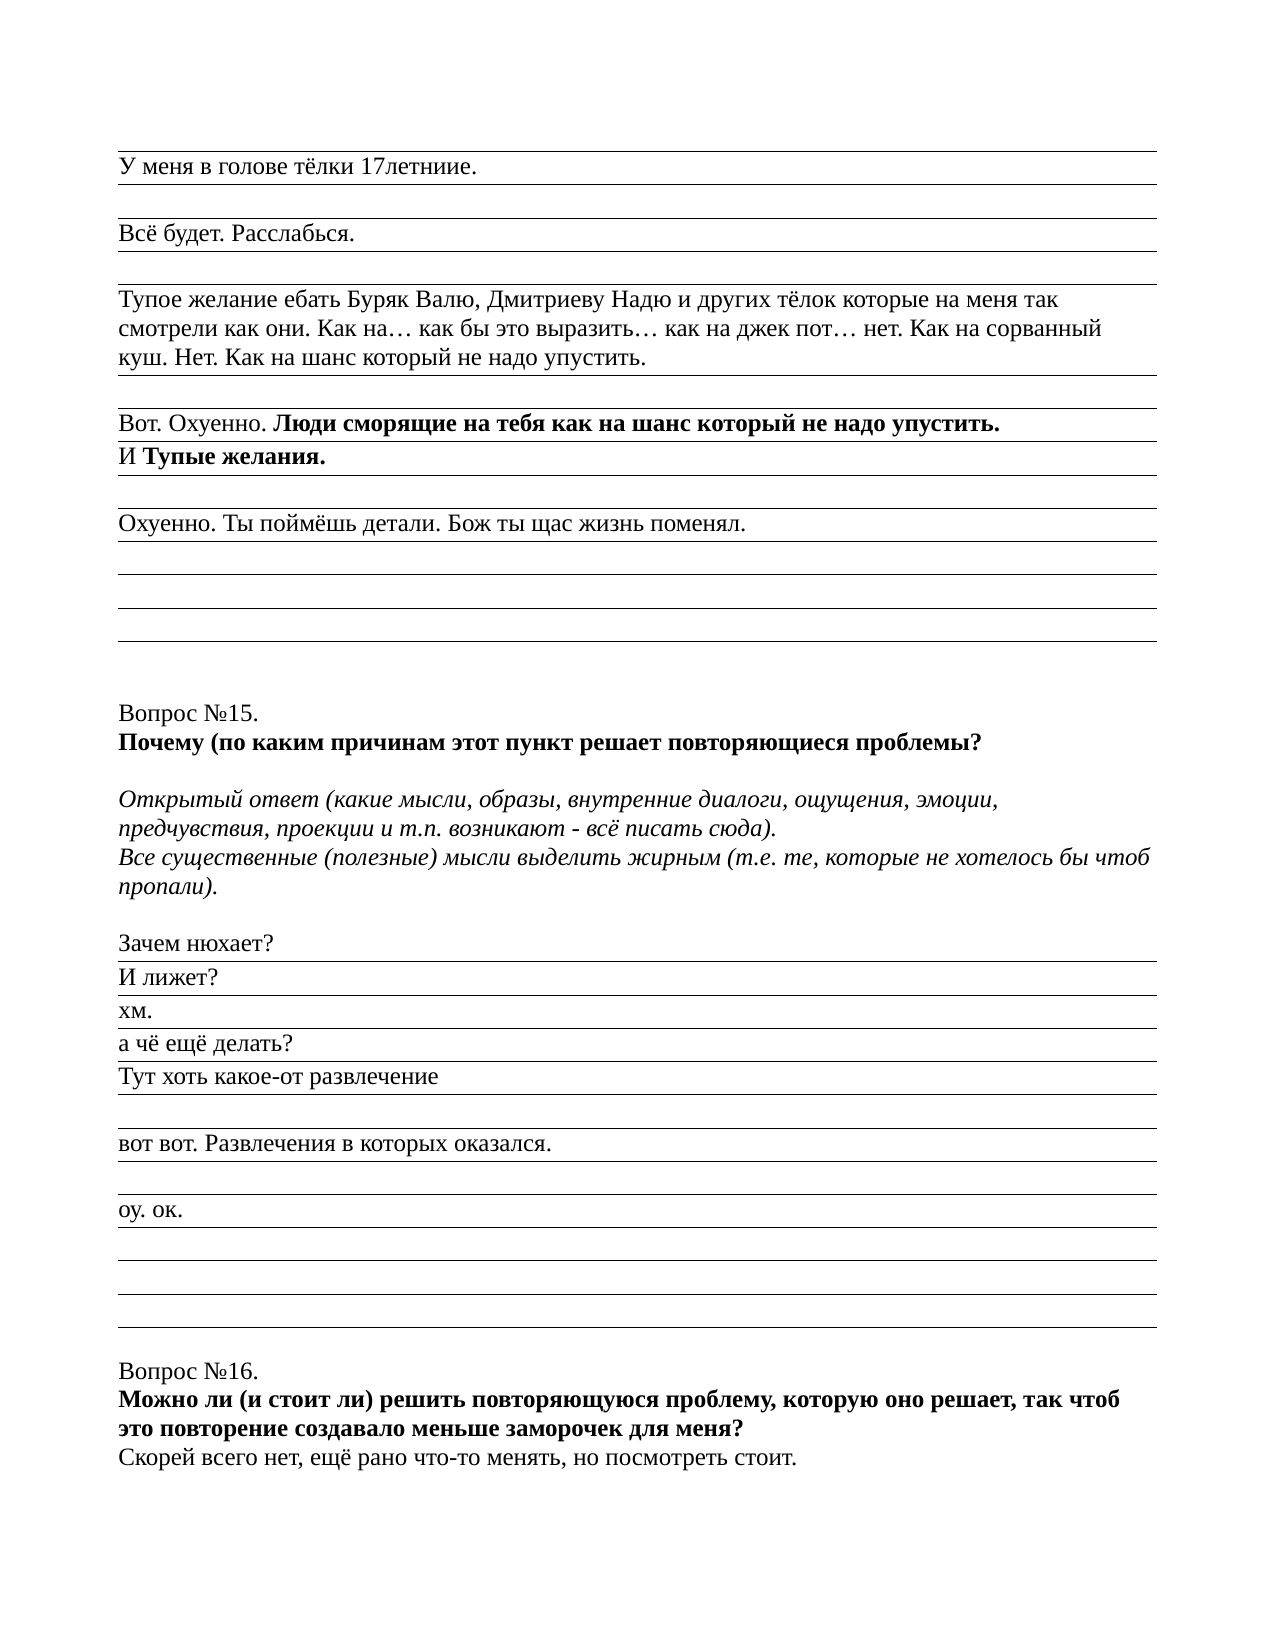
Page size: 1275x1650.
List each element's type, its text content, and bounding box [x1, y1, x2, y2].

text а чё ещё делать? [118, 1029, 1157, 1061]
text Скорей всего нет, ещё рано что-то менять, но посмотреть стоит. [118, 1442, 1157, 1471]
text Охуенно. Ты поймёшь детали. Бож ты щас жизнь поменял. [118, 509, 1157, 541]
text оу. ок. [118, 1195, 1157, 1227]
text И лижет? [118, 962, 1157, 995]
text вот вот. Развлечения в которых оказался. [118, 1129, 1157, 1161]
text У меня в голове тёлки 17летниие. [118, 152, 1157, 184]
text Вопрос №15. [118, 698, 1157, 727]
text Все существенные (полезные) мысли выделить жирным (т.е. те, которые не хотелось бы чтоб пропали). [118, 842, 1157, 899]
text Всё будет. Расслабься. [118, 219, 1157, 251]
text Открытый ответ (какие мысли, образы, внутренние диалоги, ощущения, эмоции, предчувствия, проекции и т.п. возникают - всё писать сюда). [118, 784, 1157, 842]
text Вот. Охуенно. Люди сморящие на тебя как на шанс который не надо упустить. [118, 409, 1157, 441]
text Зачем нюхает? [118, 928, 1157, 961]
text хм. [118, 996, 1157, 1028]
text Можно ли (и стоит ли) решить повторяющуюся проблему, которую оно решает, так чтоб это повторение создавало меньше заморочек для меня? [118, 1384, 1157, 1442]
text Тут хоть какое-от развлечение [118, 1062, 1157, 1094]
text Тупое желание ебать Буряк Валю, Дмитриеву Надю и других тёлок которые на меня так смотрели как они. Как на… как бы это выразить… как на джек пот… нет. Как на сорванный куш. Нет. Как на шанс который не надо упустить. [118, 285, 1157, 375]
text И Тупые желания. [118, 442, 1157, 475]
text Вопрос №16. [118, 1356, 1157, 1384]
text Почему (по каким причинам этот пункт решает повторяющиеся проблемы? [118, 727, 1157, 756]
